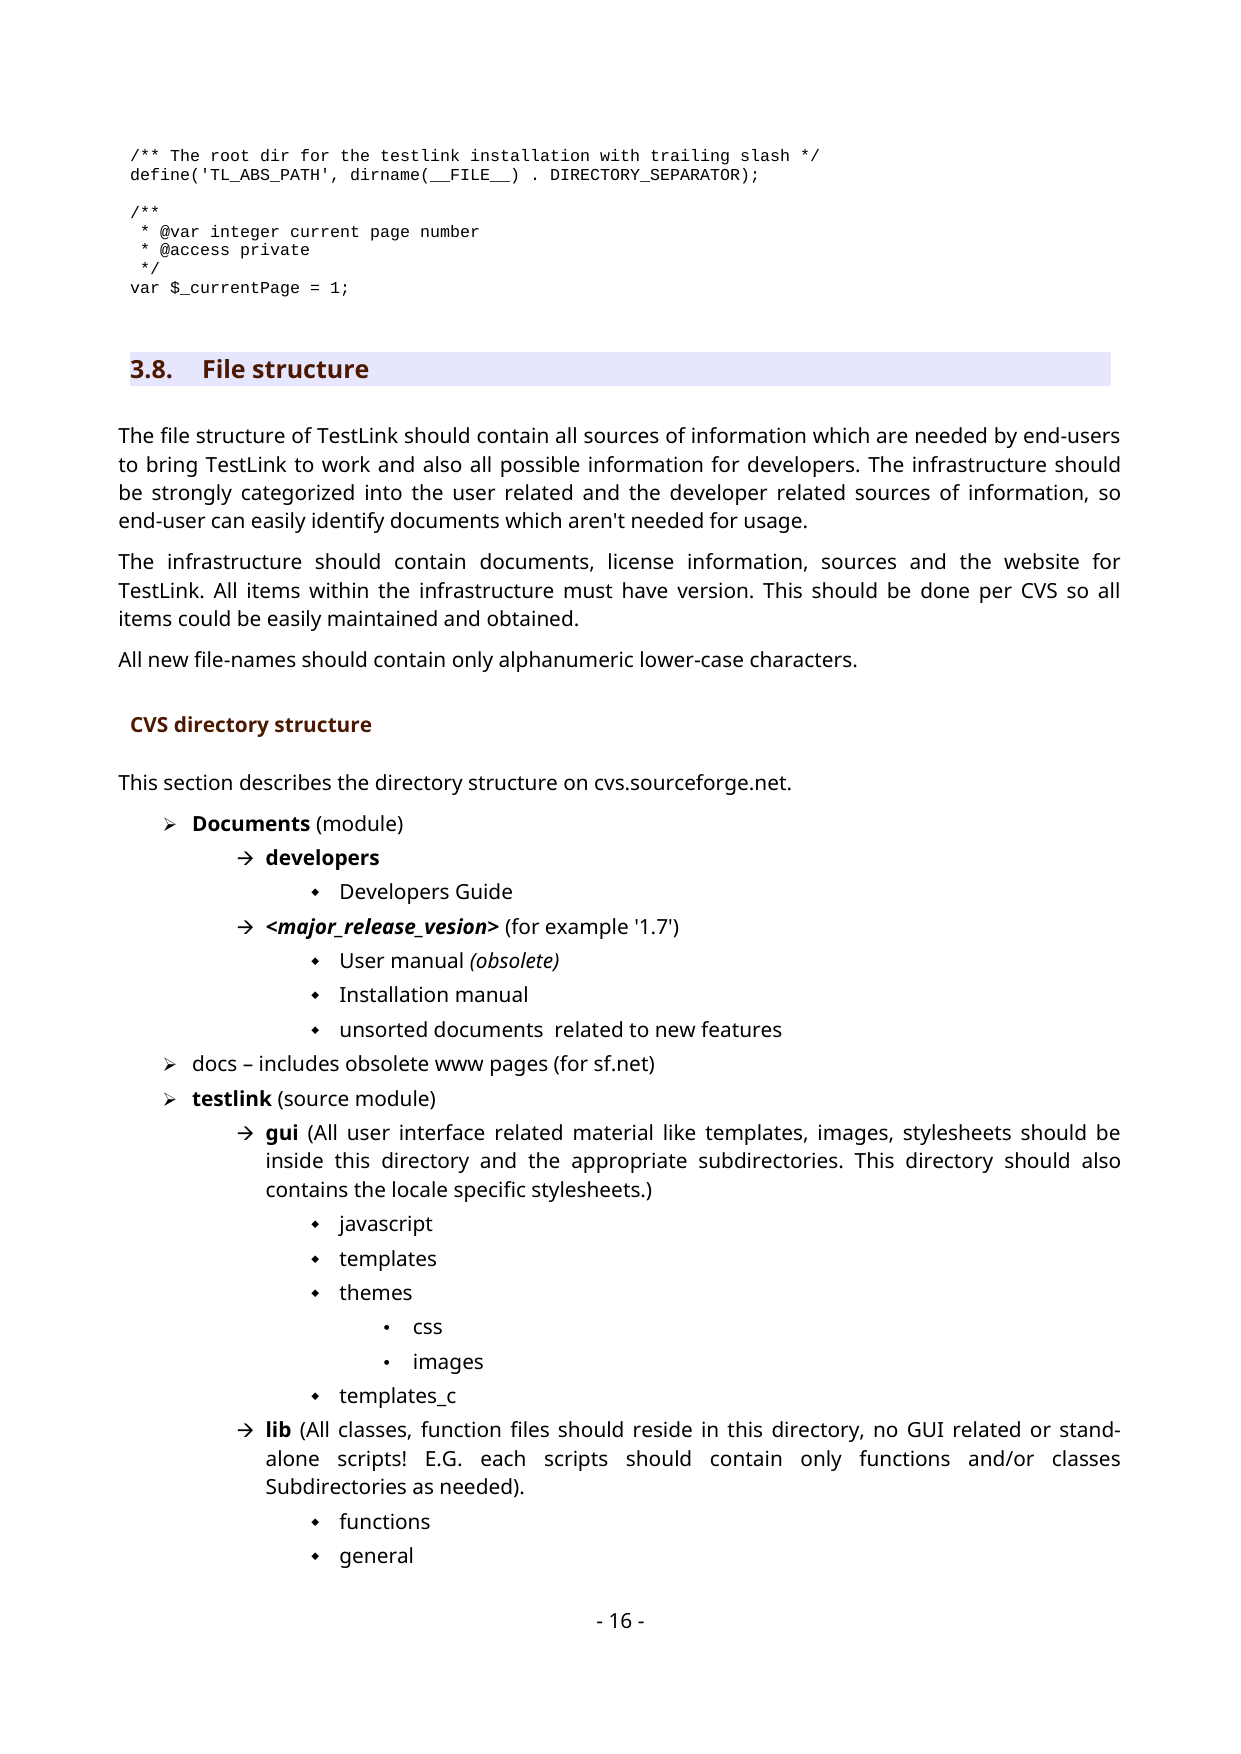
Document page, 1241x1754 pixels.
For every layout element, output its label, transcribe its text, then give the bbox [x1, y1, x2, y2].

list unsorted documents related to new features [309, 1015, 1122, 1043]
list images [383, 1347, 1122, 1375]
list Installation manual [309, 981, 1122, 1009]
text The infrastructure should contain documents, license information, sources and the website for TestLink. All items within the infrastructure must have version. This should be done per CVS so all items could be easily maintained and obtained. [118, 547, 1122, 633]
list <major_release_vesion> (for example '1.7') [236, 912, 1122, 940]
list Developers Guide [309, 877, 1122, 906]
list themes [309, 1278, 1122, 1307]
list Documents (module) [162, 809, 1122, 837]
list templates_c [309, 1381, 1122, 1410]
list css [383, 1312, 1122, 1341]
text All new file-names should contain only alphanumeric lower-case characters. [118, 645, 1122, 674]
list developers [236, 843, 1122, 872]
list functions [309, 1507, 1122, 1535]
list testlink (source module) [162, 1084, 1122, 1112]
list general [309, 1541, 1122, 1570]
list gui (All user interface related material like templates, images, stylesheets should be inside this directory and the appropriate subdirectories. This directory should also contains the locale specific stylesheets.) [236, 1118, 1122, 1203]
list javascript [309, 1209, 1122, 1238]
text /** The root dir for the testlink installation with trailing slash */ define('TL_ABS_PATH', dirname(__FILE__) . DIRECTORY_SEPARATOR); /** * @var integer current page number * @access private */ var $_currentPage = 1; [130, 148, 1122, 298]
list lib (All classes, function files should reside in this directory, no GUI related or stand-alone scripts! E.G. each scripts should contain only functions and/or classes Subdirectories as needed). [236, 1416, 1122, 1501]
list templates [309, 1244, 1122, 1272]
text The file structure of TestLink should contain all sources of information which are needed by end-users to bring TestLink to work and also all possible information for developers. The infrastructure should be strongly categorized into the user related and the developer related sources of information, so end-user can easily identify documents which aren't needed for usage. [118, 421, 1122, 535]
subtitle CVS directory structure [130, 710, 1111, 738]
list docs – includes obsolete www pages (for sf.net) [162, 1049, 1122, 1078]
text This section describes the directory structure on cvs.sourceforge.net. [118, 768, 1122, 796]
subtitle File structure [130, 352, 1111, 386]
list User manual (obsolete) [309, 946, 1122, 975]
